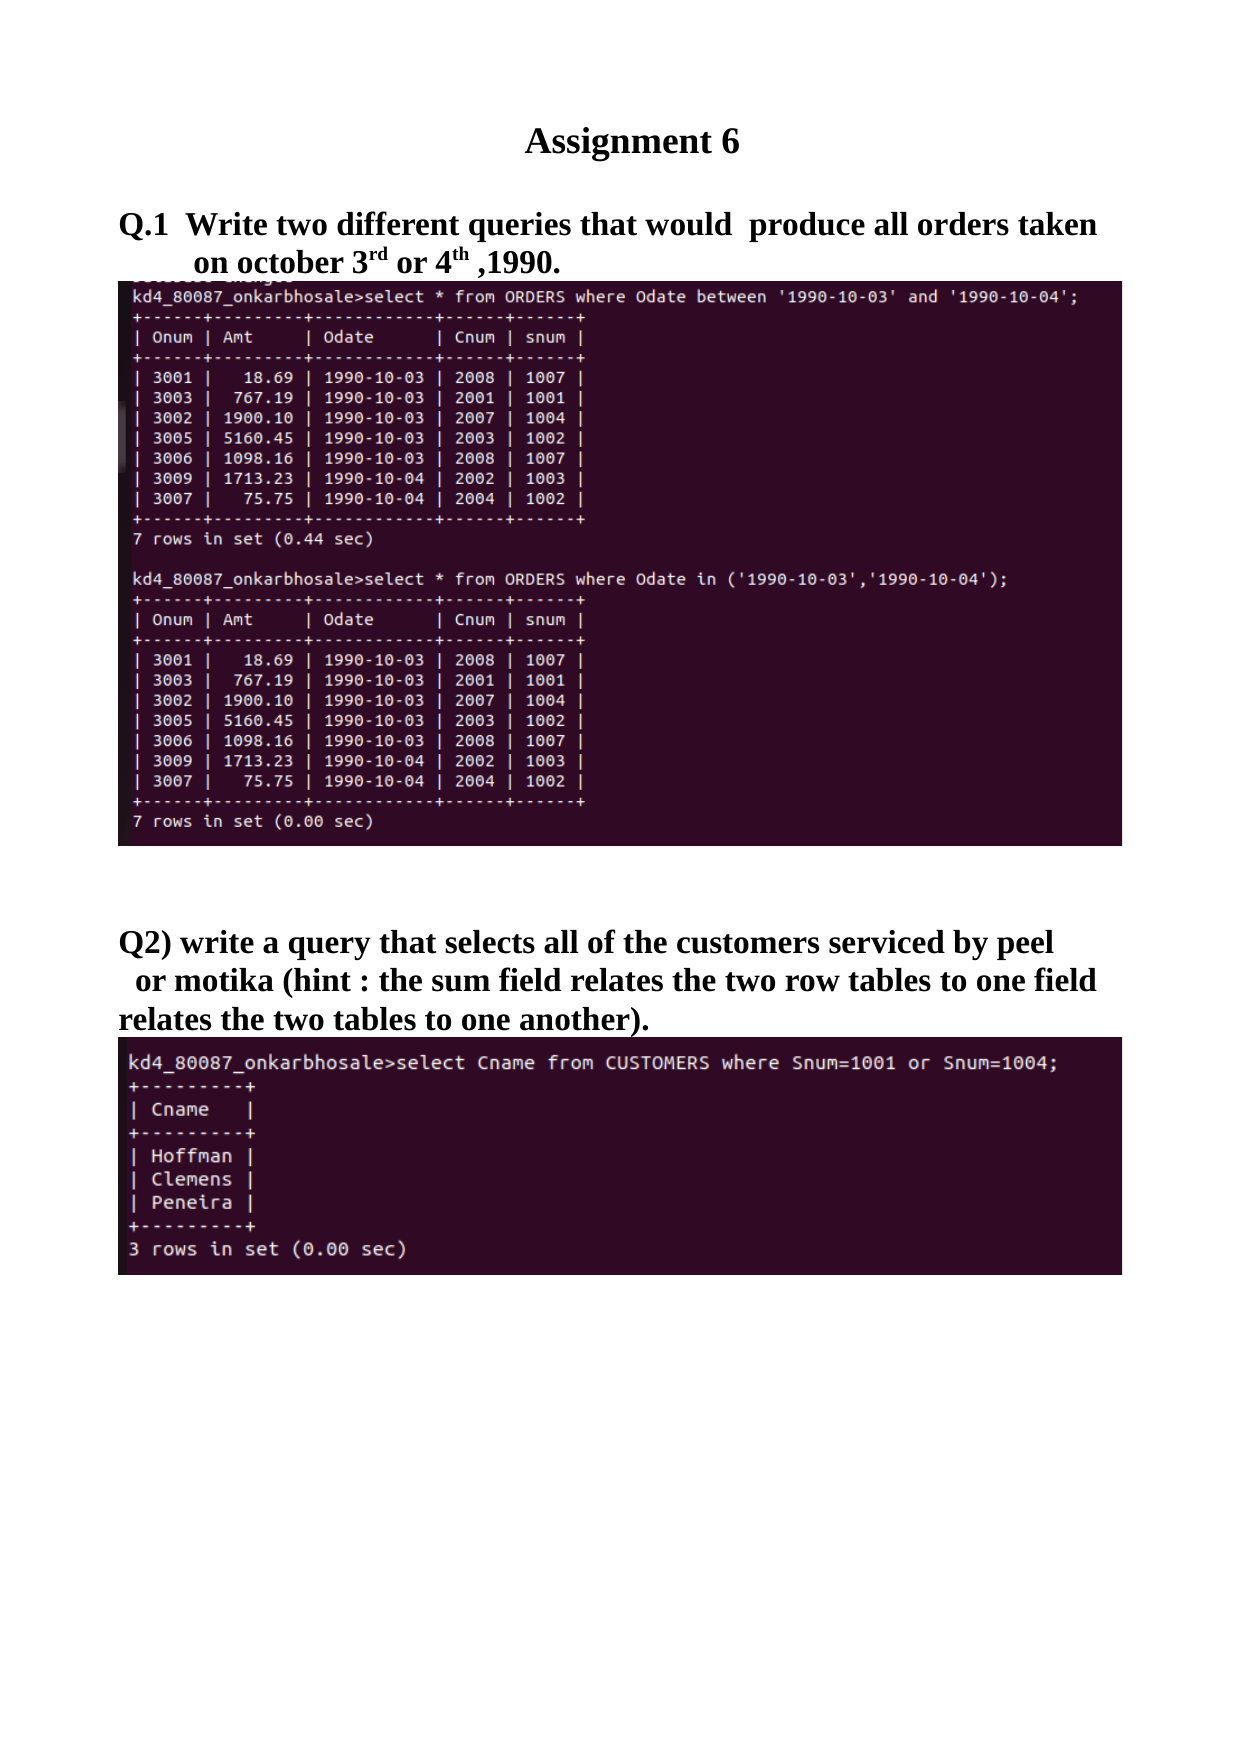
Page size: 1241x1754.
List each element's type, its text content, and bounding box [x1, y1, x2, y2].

text on october 3rd or 4th ,1990. [118, 243, 1122, 281]
text Q.1 Write two different queries that would produce all orders taken [118, 204, 1122, 243]
text or motika (hint : the sum field relates the two row tables to one field relates the two tables to one another). [118, 961, 1122, 1037]
picture [118, 281, 1123, 846]
text Assignment 6 [118, 118, 1122, 161]
picture [118, 1037, 1123, 1275]
text Q2) write a query that selects all of the customers serviced by peel [118, 922, 1122, 961]
